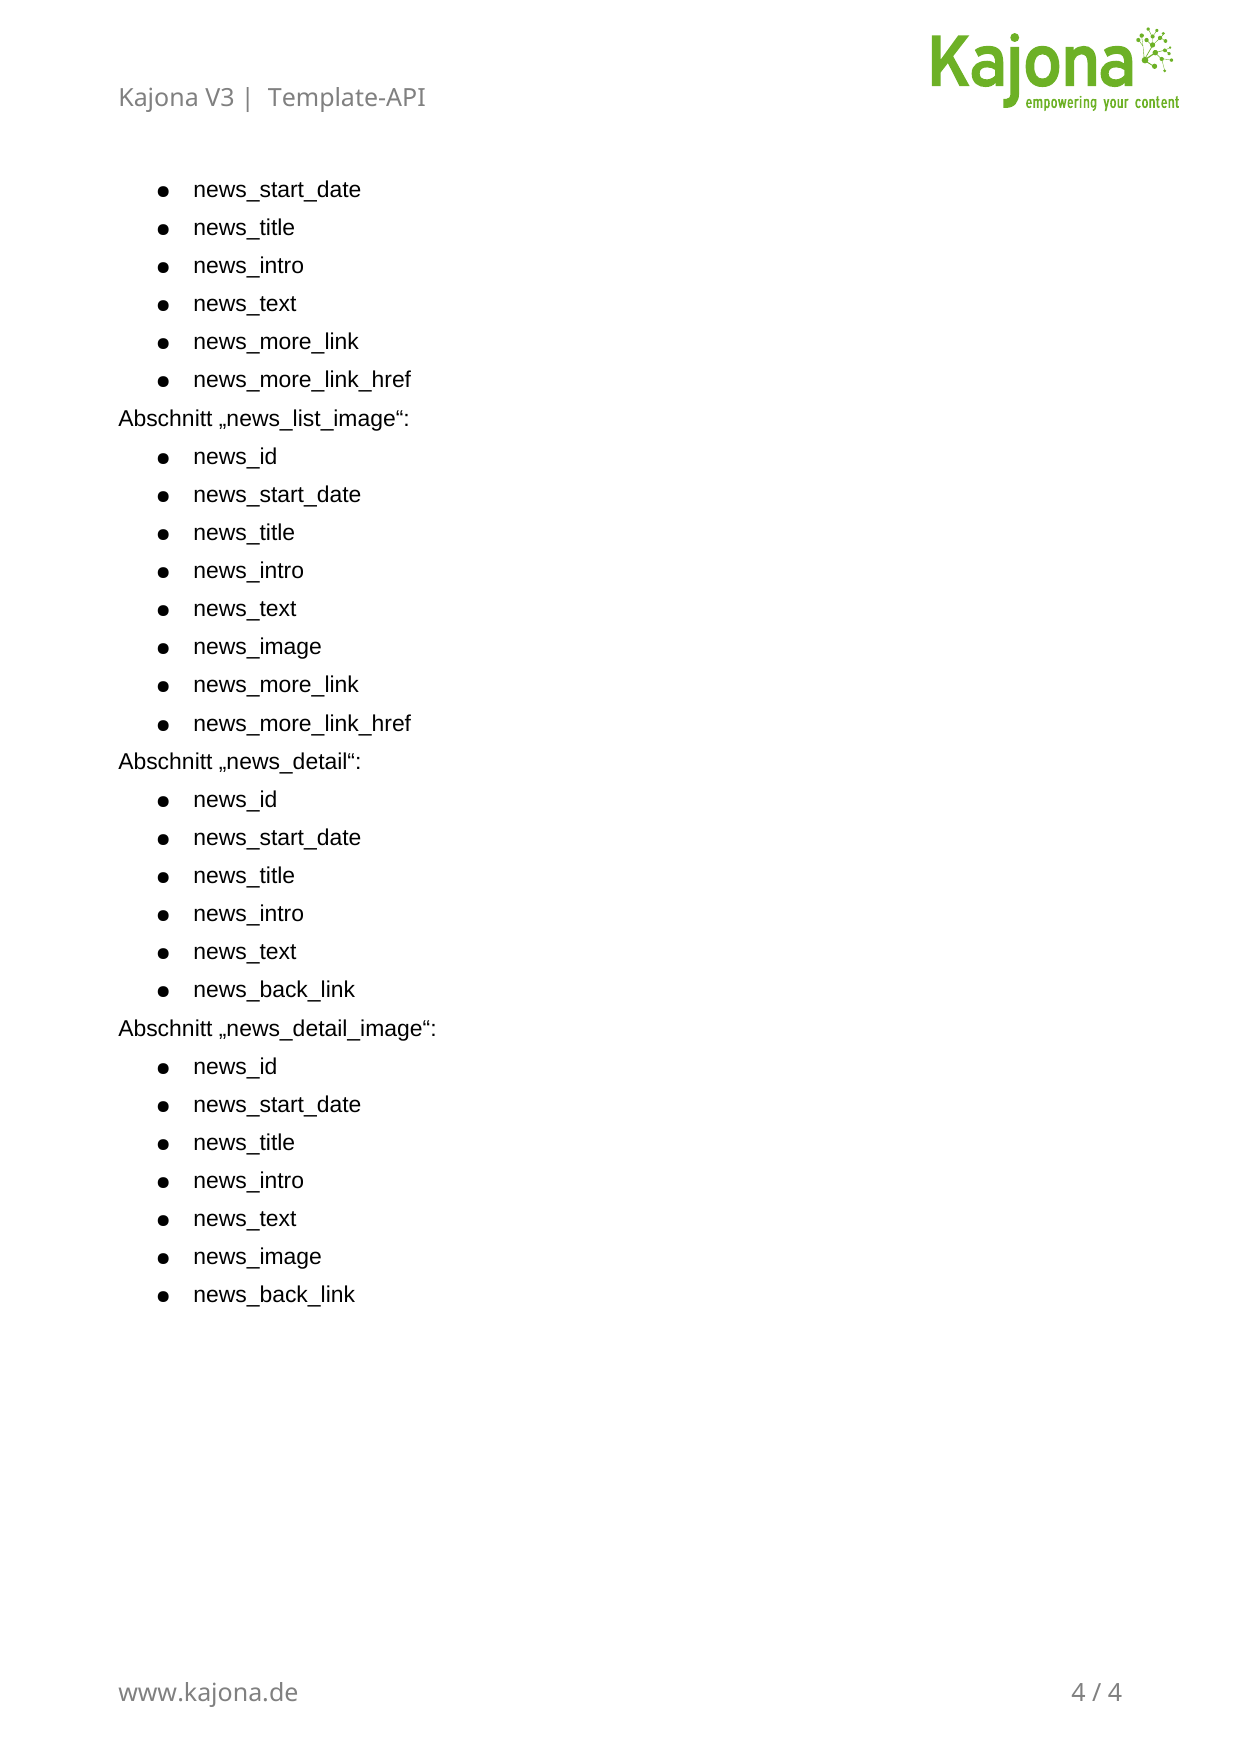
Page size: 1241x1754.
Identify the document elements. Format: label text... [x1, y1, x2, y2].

list news_start_date [156, 482, 1122, 507]
list news_image [156, 1244, 1122, 1270]
text Abschnitt „news_detail_image“: [118, 1015, 1122, 1041]
list news_more_link [156, 329, 1122, 355]
list news_back_link [156, 1282, 1122, 1308]
text Abschnitt „news_list_image“: [118, 405, 1122, 431]
list news_start_date [156, 1092, 1122, 1117]
list news_id [156, 787, 1122, 812]
list news_more_link_href [156, 367, 1122, 393]
list news_start_date [156, 825, 1122, 850]
list news_intro [156, 901, 1122, 927]
list news_intro [156, 253, 1122, 278]
list news_id [156, 1053, 1122, 1079]
list news_text [156, 1206, 1122, 1232]
list news_more_link [156, 672, 1122, 698]
list news_title [156, 1130, 1122, 1155]
list news_intro [156, 1168, 1122, 1193]
list news_id [156, 443, 1122, 469]
list news_image [156, 634, 1122, 660]
list news_start_date [156, 177, 1122, 202]
list news_title [156, 863, 1122, 888]
list news_title [156, 520, 1122, 545]
list news_text [156, 596, 1122, 622]
list news_back_link [156, 977, 1122, 1003]
list news_text [156, 291, 1122, 317]
text Abschnitt „news_detail“: [118, 748, 1122, 774]
list news_text [156, 939, 1122, 965]
list news_intro [156, 558, 1122, 583]
list news_more_link_href [156, 710, 1122, 736]
list news_title [156, 215, 1122, 240]
